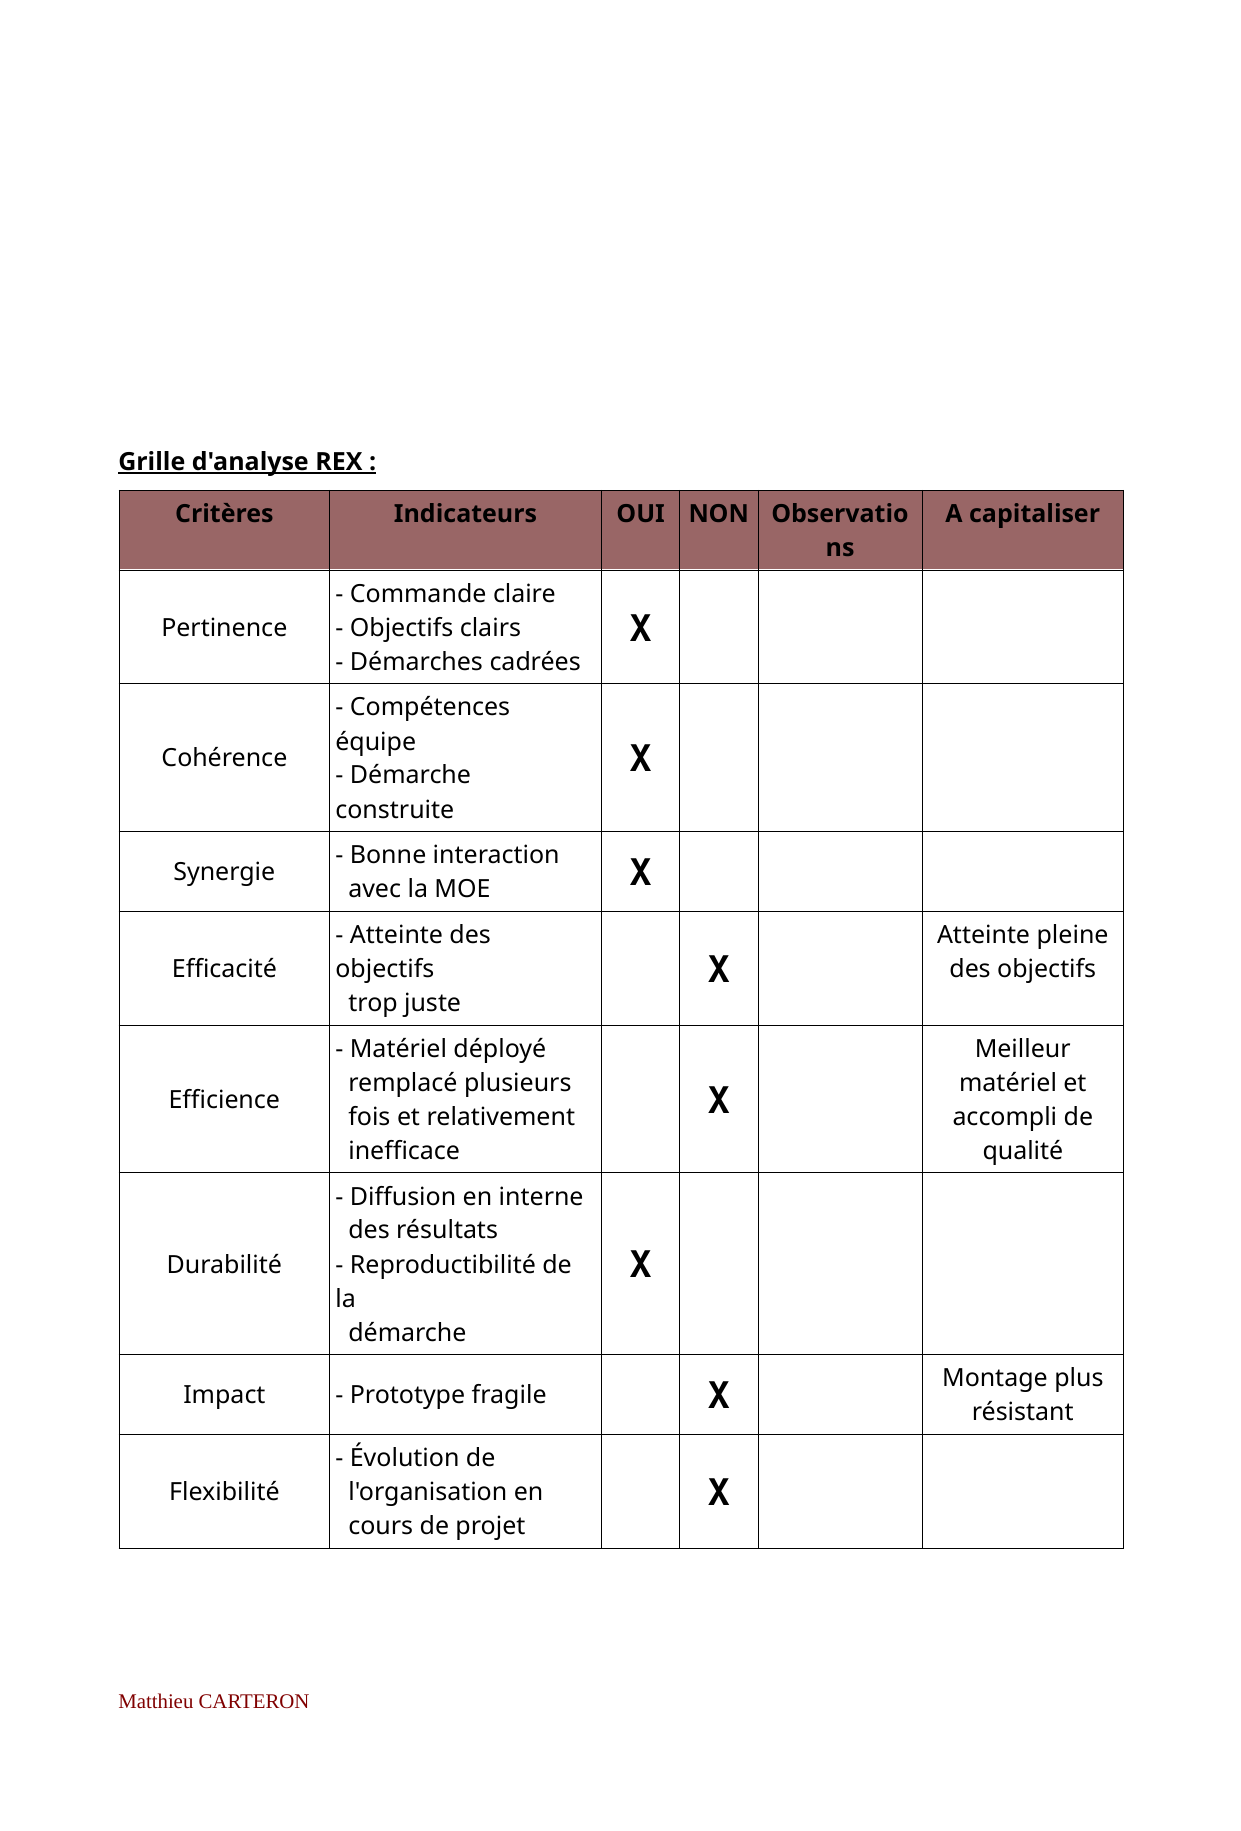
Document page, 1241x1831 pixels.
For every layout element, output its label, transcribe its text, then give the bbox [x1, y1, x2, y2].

table_cell Synergie [120, 832, 329, 911]
table_cell Atteinte pleine des objectifs [923, 912, 1123, 1024]
table_cell X [602, 832, 679, 911]
table_cell [680, 571, 758, 683]
table_header OUI [602, 491, 679, 569]
table_cell [759, 1435, 922, 1548]
table_cell [602, 912, 679, 1024]
table_cell [759, 571, 922, 683]
table_cell Pertinence [120, 571, 329, 683]
table_cell [680, 684, 758, 831]
text Grille d'analyse REX : [118, 443, 1122, 477]
table_cell [923, 571, 1123, 683]
table_cell [602, 1435, 679, 1548]
table_cell Flexibilité [120, 1435, 329, 1548]
table_cell X [602, 571, 679, 683]
table_cell Durabilité [120, 1173, 329, 1354]
table_cell - Compétences équipe - Démarche construite [330, 684, 601, 831]
table_cell Efficience [120, 1026, 329, 1172]
table_cell - Prototype fragile [330, 1355, 601, 1434]
table_cell Montage plus résistant [923, 1355, 1123, 1434]
table_header NON [680, 491, 758, 569]
table_header Critères [120, 491, 329, 569]
table_cell X [680, 1435, 758, 1548]
table_cell - Évolution de l'organisation en cours de projet [330, 1435, 601, 1548]
table_cell X [680, 1355, 758, 1434]
table_cell [759, 1026, 922, 1172]
table_cell - Bonne interaction avec la MOE [330, 832, 601, 911]
table_cell [680, 1173, 758, 1354]
table_cell [602, 1355, 679, 1434]
table_header Observations [759, 491, 922, 569]
table_cell - Diffusion en interne des résultats - Reproductibilité de la démarche [330, 1173, 601, 1354]
table_cell X [602, 1173, 679, 1354]
table_header Indicateurs [330, 491, 601, 569]
table_cell - Commande claire - Objectifs clairs - Démarches cadrées [330, 571, 601, 683]
table_cell [759, 912, 922, 1024]
table_cell [759, 832, 922, 911]
table_cell [923, 1435, 1123, 1548]
table_cell Impact [120, 1355, 329, 1434]
table_cell X [680, 1026, 758, 1172]
table_cell X [602, 684, 679, 831]
table_header A capitaliser [923, 491, 1123, 569]
table_cell [923, 832, 1123, 911]
table_cell Efficacité [120, 912, 329, 1024]
table_cell Meilleur matériel et accompli de qualité [923, 1026, 1123, 1172]
table_cell Cohérence [120, 684, 329, 831]
table_cell [602, 1026, 679, 1172]
table_cell - Atteinte des objectifs trop juste [330, 912, 601, 1024]
table_cell [923, 684, 1123, 831]
table_cell [759, 1173, 922, 1354]
table_cell [759, 1355, 922, 1434]
table_cell [680, 832, 758, 911]
table_cell - Matériel déployé remplacé plusieurs fois et relativement inefficace [330, 1026, 601, 1172]
table_cell [759, 684, 922, 831]
table_cell [923, 1173, 1123, 1354]
table_cell X [680, 912, 758, 1024]
